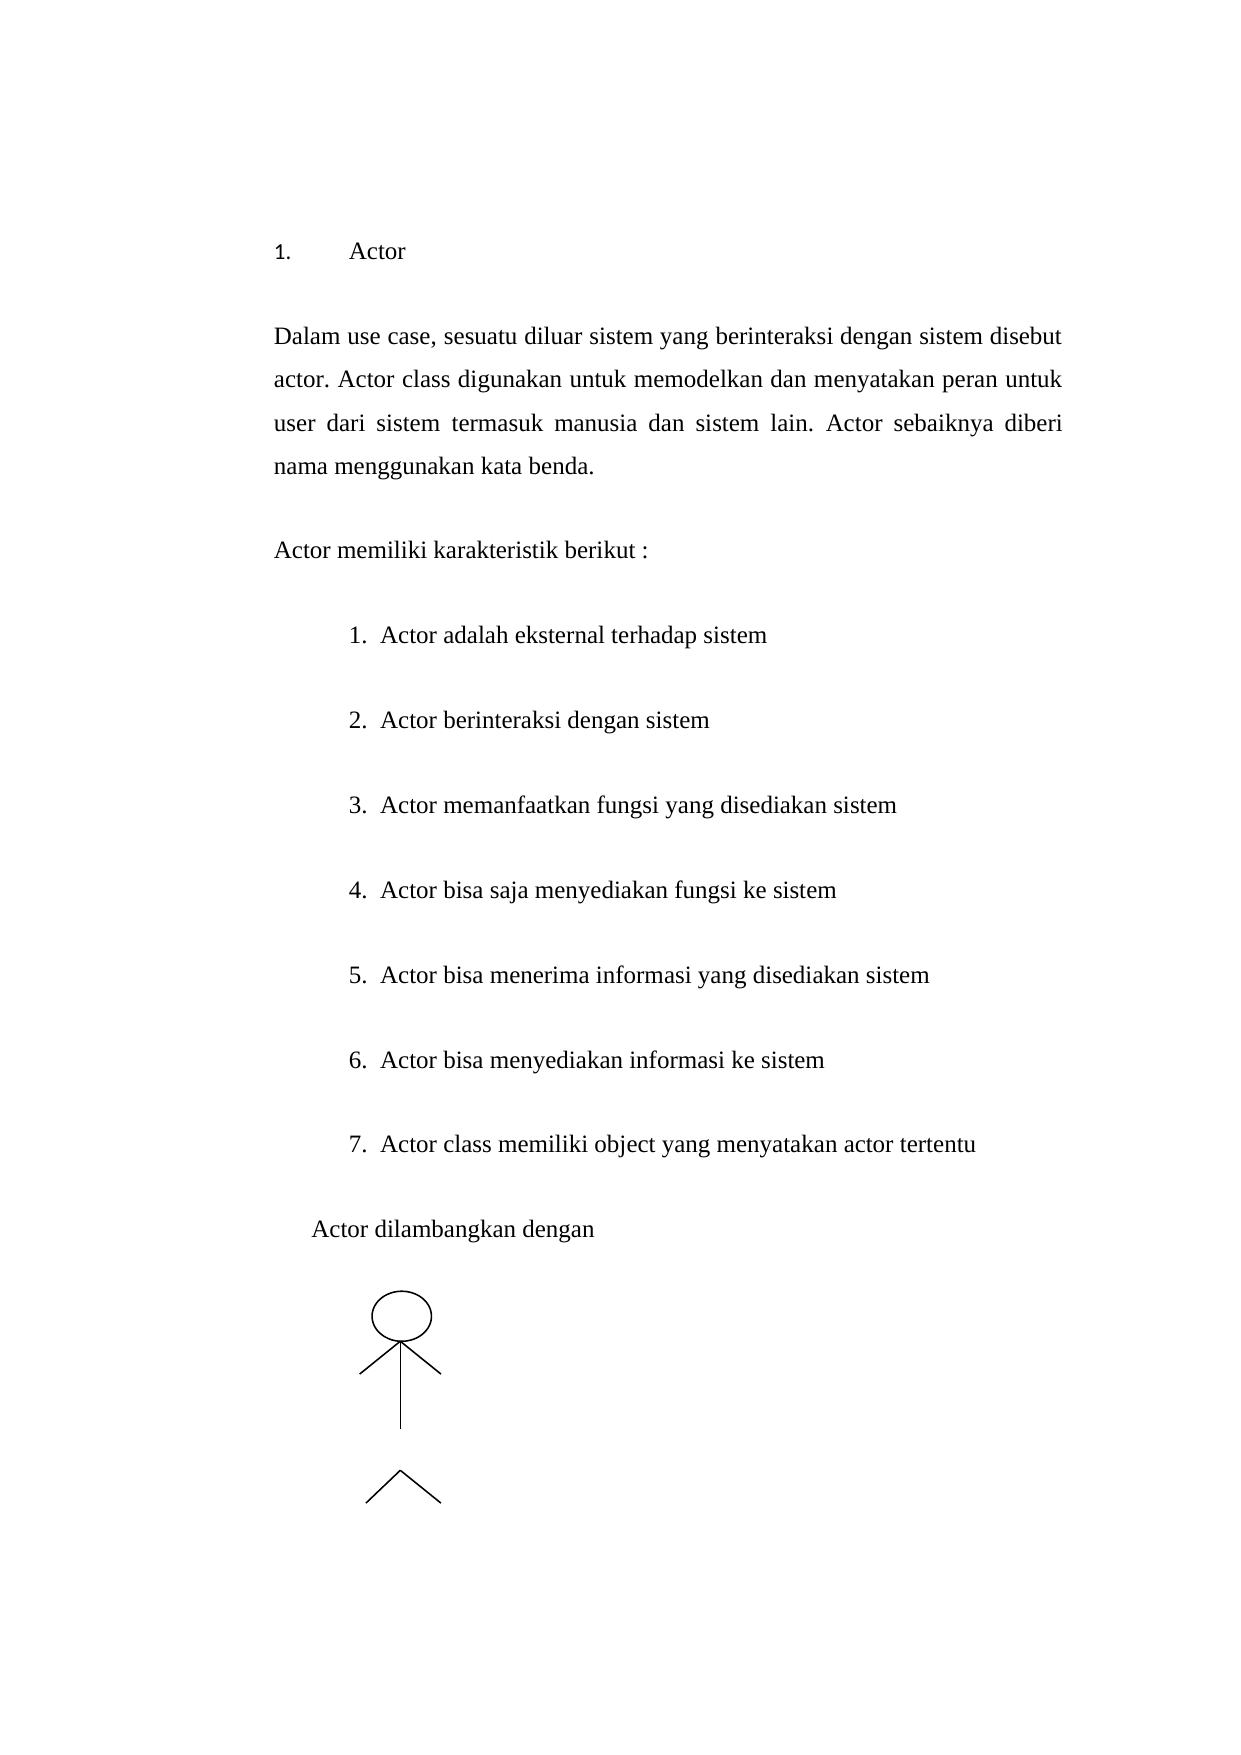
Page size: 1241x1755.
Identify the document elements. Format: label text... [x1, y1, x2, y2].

text 4. Actor bisa saja menyediakan fungsi ke sistem [199, 875, 1063, 904]
text 6. Actor bisa menyediakan informasi ke sistem [199, 1045, 1063, 1073]
text 2. Actor berinteraksi dengan sistem [199, 706, 1063, 734]
list Actor [274, 236, 1063, 265]
text 5. Actor bisa menerima informasi yang disediakan sistem [199, 960, 1063, 989]
list Dalam use case, sesuatu diluar sistem yang berinteraksi dengan sistem disebut actor. Actor class digunakan untuk memodelkan dan menyatakan peran untuk user dari sistem termasuk manusia dan sistem lain. Actor sebaiknya diberi nama menggunakan kata benda. [274, 321, 1063, 479]
text 3. Actor memanfaatkan fungsi yang disediakan sistem [199, 790, 1063, 819]
text 7. Actor class memiliki object yang menyatakan actor tertentu [199, 1129, 1063, 1158]
text Actor dilambangkan dengan [236, 1214, 1063, 1243]
text Actor memiliki karakteristik berikut : [274, 536, 1063, 564]
text 1. Actor adalah eksternal terhadap sistem [199, 620, 1063, 649]
